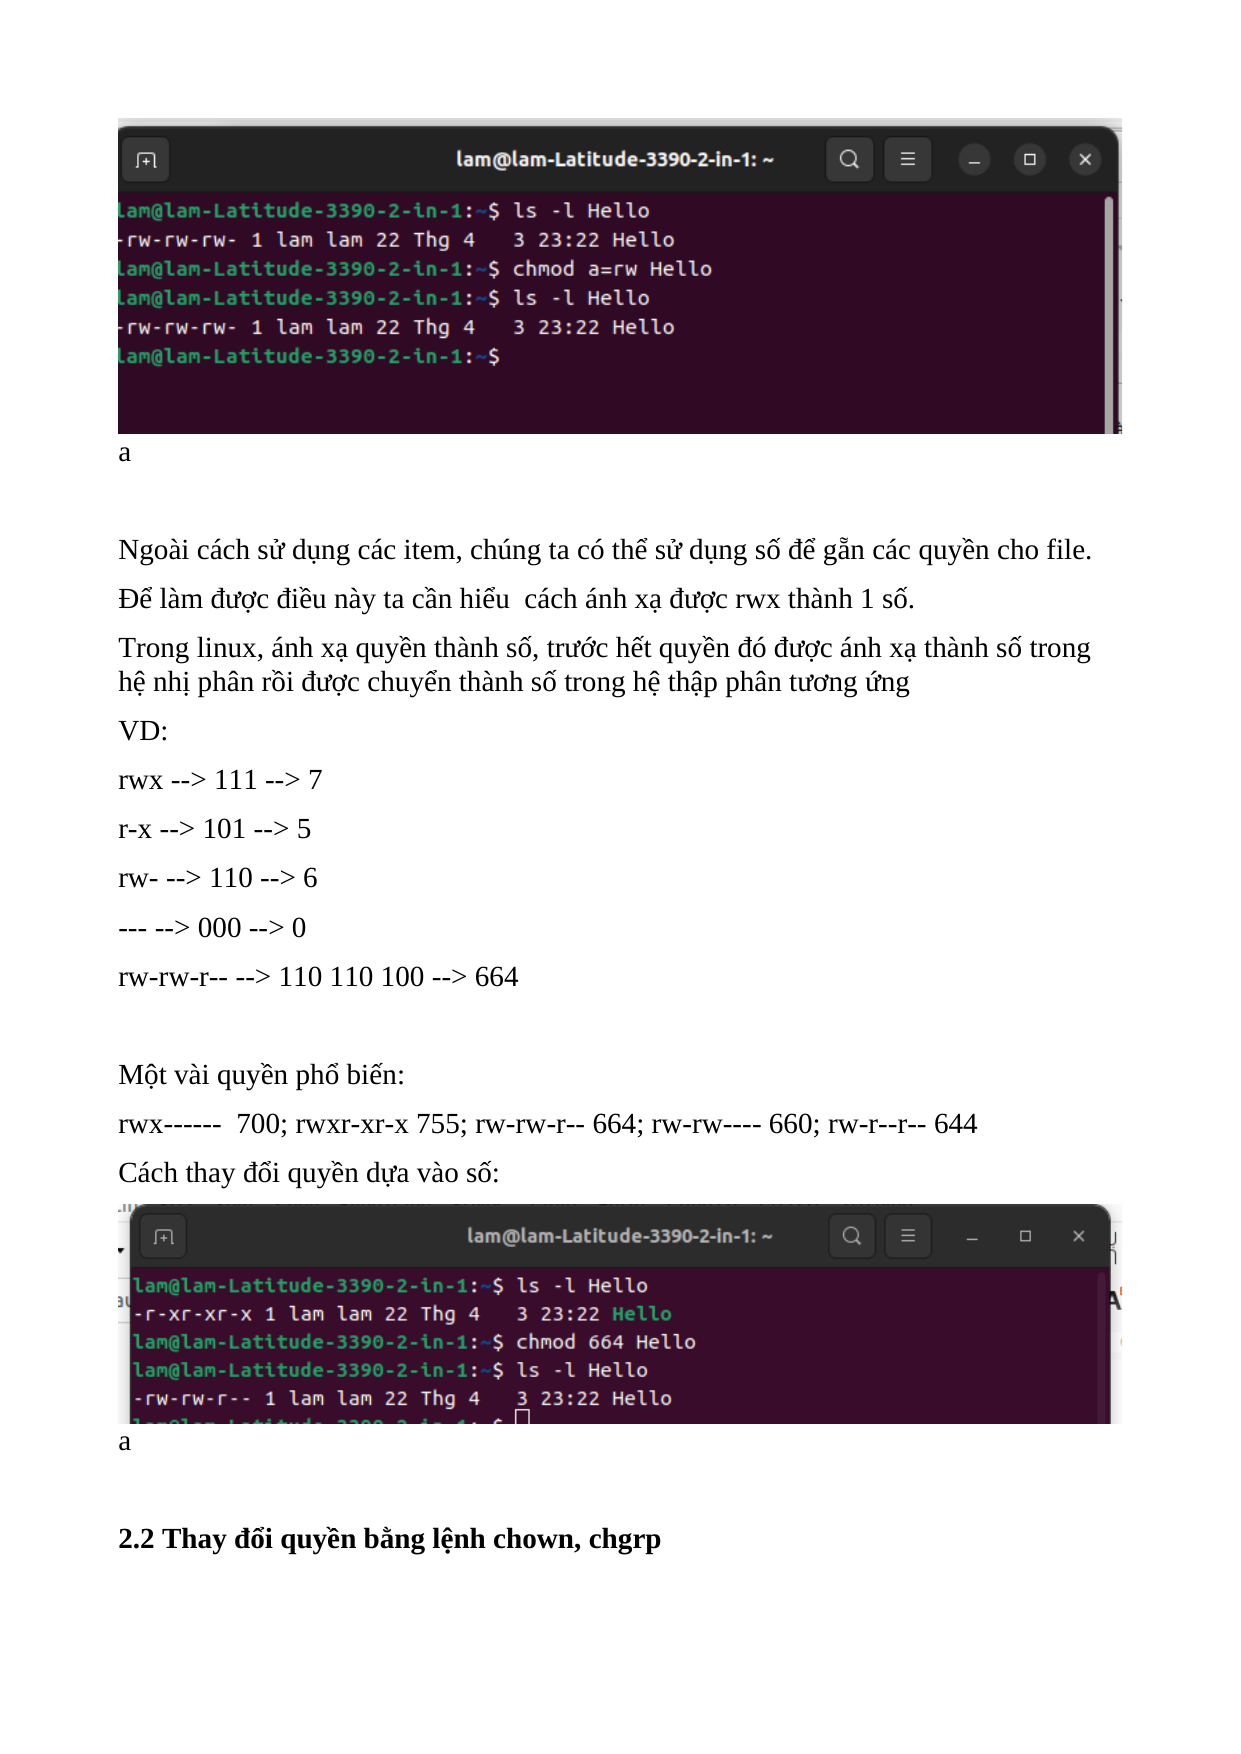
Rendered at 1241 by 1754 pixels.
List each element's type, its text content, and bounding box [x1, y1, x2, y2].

text --- --> 000 --> 0 [118, 910, 1122, 943]
text Để làm được điều này ta cần hiểu cách ánh xạ được rwx thành 1 số. [118, 581, 1122, 615]
picture [118, 1204, 1123, 1424]
text Cách thay đổi quyền dựa vào số: [118, 1156, 1122, 1189]
text a [118, 434, 1122, 467]
picture [118, 118, 1123, 434]
text rw- --> 110 --> 6 [118, 861, 1122, 894]
text 2.2 Thay đổi quyền bằng lệnh chown, chgrp [118, 1521, 1122, 1555]
text rwx --> 111 --> 7 [118, 762, 1122, 796]
text r-x --> 101 --> 5 [118, 811, 1122, 845]
text Trong linux, ánh xạ quyền thành số, trước hết quyền đó được ánh xạ thành số trong hệ nhị phân rồi được chuyển thành số trong hệ thập phân tương ứng [118, 630, 1122, 697]
text rwx------ 700; rwxr-xr-x 755; rw-rw-r-- 664; rw-rw---- 660; rw-r--r-- 644 [118, 1106, 1122, 1140]
text VD: [118, 713, 1122, 747]
text a [118, 1424, 1122, 1457]
text Một vài quyền phổ biến: [118, 1057, 1122, 1091]
text Ngoài cách sử dụng các item, chúng ta có thể sử dụng số để gẵn các quyền cho file. [118, 532, 1122, 566]
text rw-rw-r-- --> 110 110 100 --> 664 [118, 959, 1122, 992]
